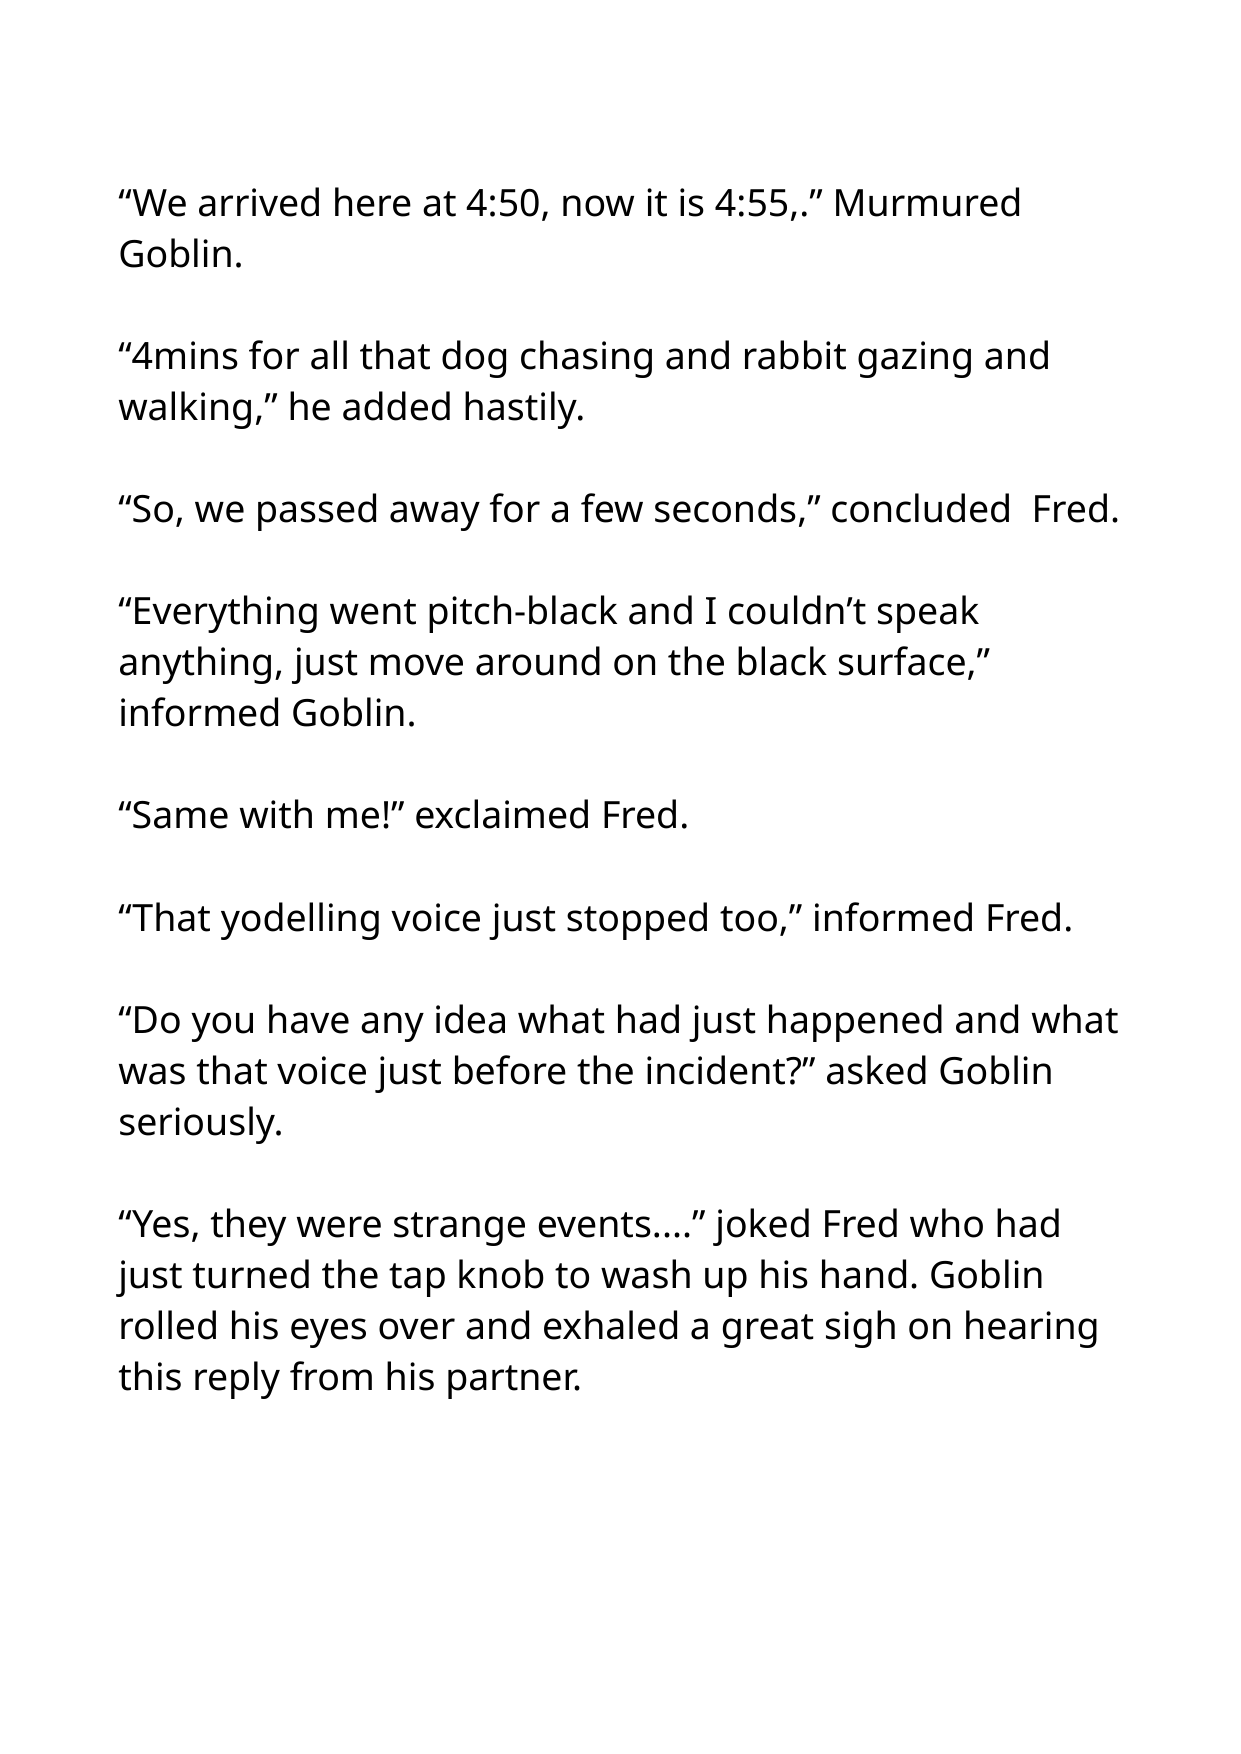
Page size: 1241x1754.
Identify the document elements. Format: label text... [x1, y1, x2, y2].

text “Yes, they were strange events....” joked Fred who had just turned the tap knob to wash up his hand. Goblin rolled his eyes over and exhaled a great sigh on hearing this reply from his partner. [118, 1197, 1122, 1401]
text “Do you have any idea what had just happened and what was that voice just before the incident?” asked Goblin seriously. [118, 993, 1122, 1146]
text “So, we passed away for a few seconds,” concluded Fred. [118, 483, 1122, 534]
text “Same with me!” exclaimed Fred. [118, 789, 1122, 840]
text “4mins for all that dog chasing and rabbit gazing and walking,” he added hastily. [118, 329, 1122, 432]
text “Everything went pitch-black and I couldn’t speak anything, just move around on the black surface,” informed Goblin. [118, 585, 1122, 738]
text “That yodelling voice just stopped too,” informed Fred. [118, 891, 1122, 942]
text “We arrived here at 4:50, now it is 4:55,.” Murmured Goblin. [118, 176, 1122, 278]
